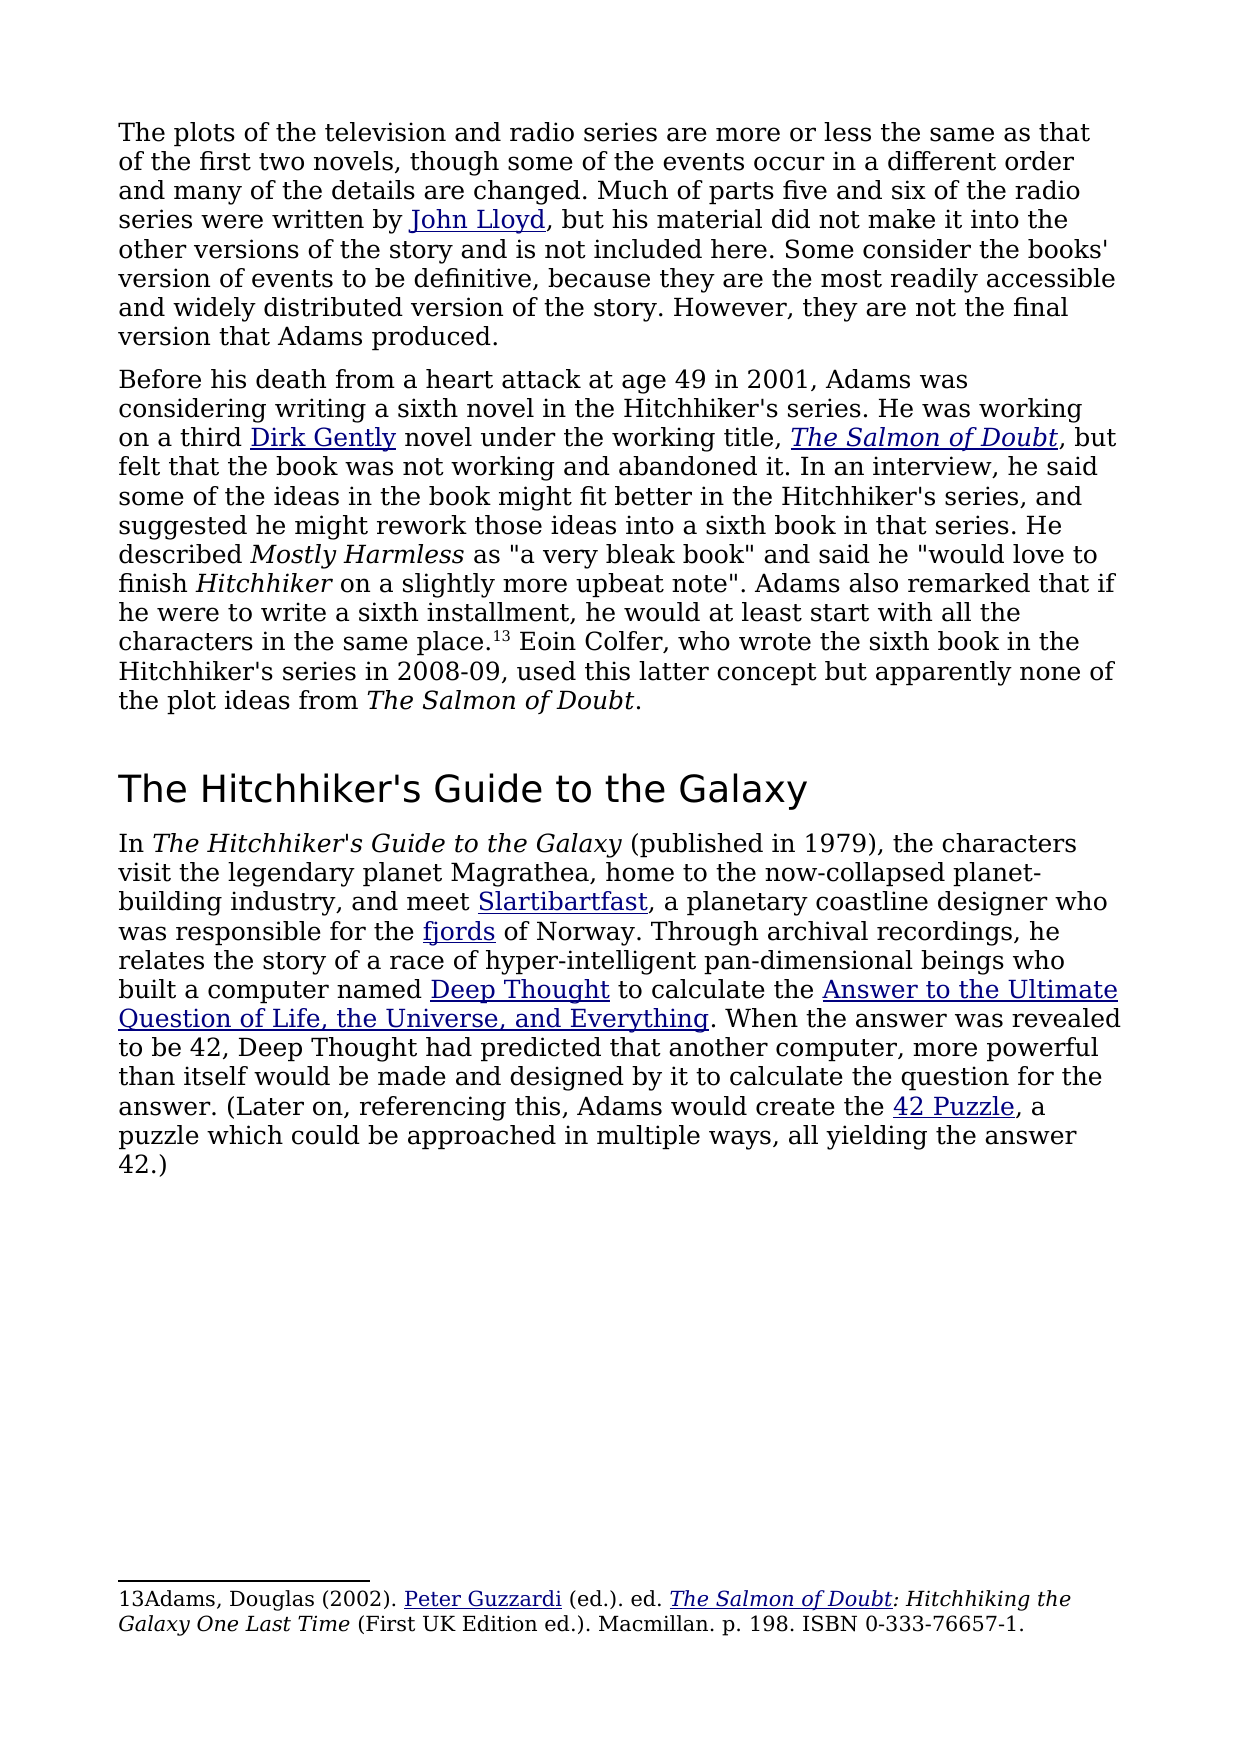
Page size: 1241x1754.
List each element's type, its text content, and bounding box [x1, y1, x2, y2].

text Adams, Douglas (2002). Peter Guzzardi (ed.). ed. The Salmon of Doubt: Hitchhiking the Galaxy One Last Time (First UK Edition ed.). Macmillan. p. 198. ISBN 0-333-76657-1. [118, 1587, 1122, 1636]
text Before his death from a heart attack at age 49 in 2001, Adams was considering writing a sixth novel in the Hitchhiker's series. He was working on a third Dirk Gently novel under the working title, The Salmon of Doubt, but felt that the book was not working and abandoned it. In an interview, he said some of the ideas in the book might fit better in the Hitchhiker's series, and suggested he might rework those ideas into a sixth book in that series. He described Mostly Harmless as "a very bleak book" and said he "would love to finish Hitchhiker on a slightly more upbeat note". Adams also remarked that if he were to write a sixth installment, he would at least start with all the characters in the same place. Eoin Colfer, who wrote the sixth book in the Hitchhiker's series in 2008-09, used this latter concept but apparently none of the plot ideas from The Salmon of Doubt. [118, 365, 1122, 715]
text The plots of the television and radio series are more or less the same as that of the first two novels, though some of the events occur in a different order and many of the details are changed. Much of parts five and six of the radio series were written by John Lloyd, but his material did not make it into the other versions of the story and is not included here. Some consider the books' version of events to be definitive, because they are the most readily accessible and widely distributed version of the story. However, they are not the final version that Adams produced. [118, 118, 1122, 351]
text In The Hitchhiker's Guide to the Galaxy (published in 1979), the characters visit the legendary planet Magrathea, home to the now-collapsed planet-building industry, and meet Slartibartfast, a planetary coastline designer who was responsible for the fjords of Norway. Through archival recordings, he relates the story of a race of hyper-intelligent pan-dimensional beings who built a computer named Deep Thought to calculate the Answer to the Ultimate Question of Life, the Universe, and Everything. When the answer was revealed to be 42, Deep Thought had predicted that another computer, more powerful than itself would be made and designed by it to calculate the question for the answer. (Later on, referencing this, Adams would create the 42 Puzzle, a puzzle which could be approached in multiple ways, all yielding the answer 42.) [118, 829, 1122, 1179]
subtitle The Hitchhiker's Guide to the Galaxy [118, 767, 1122, 811]
